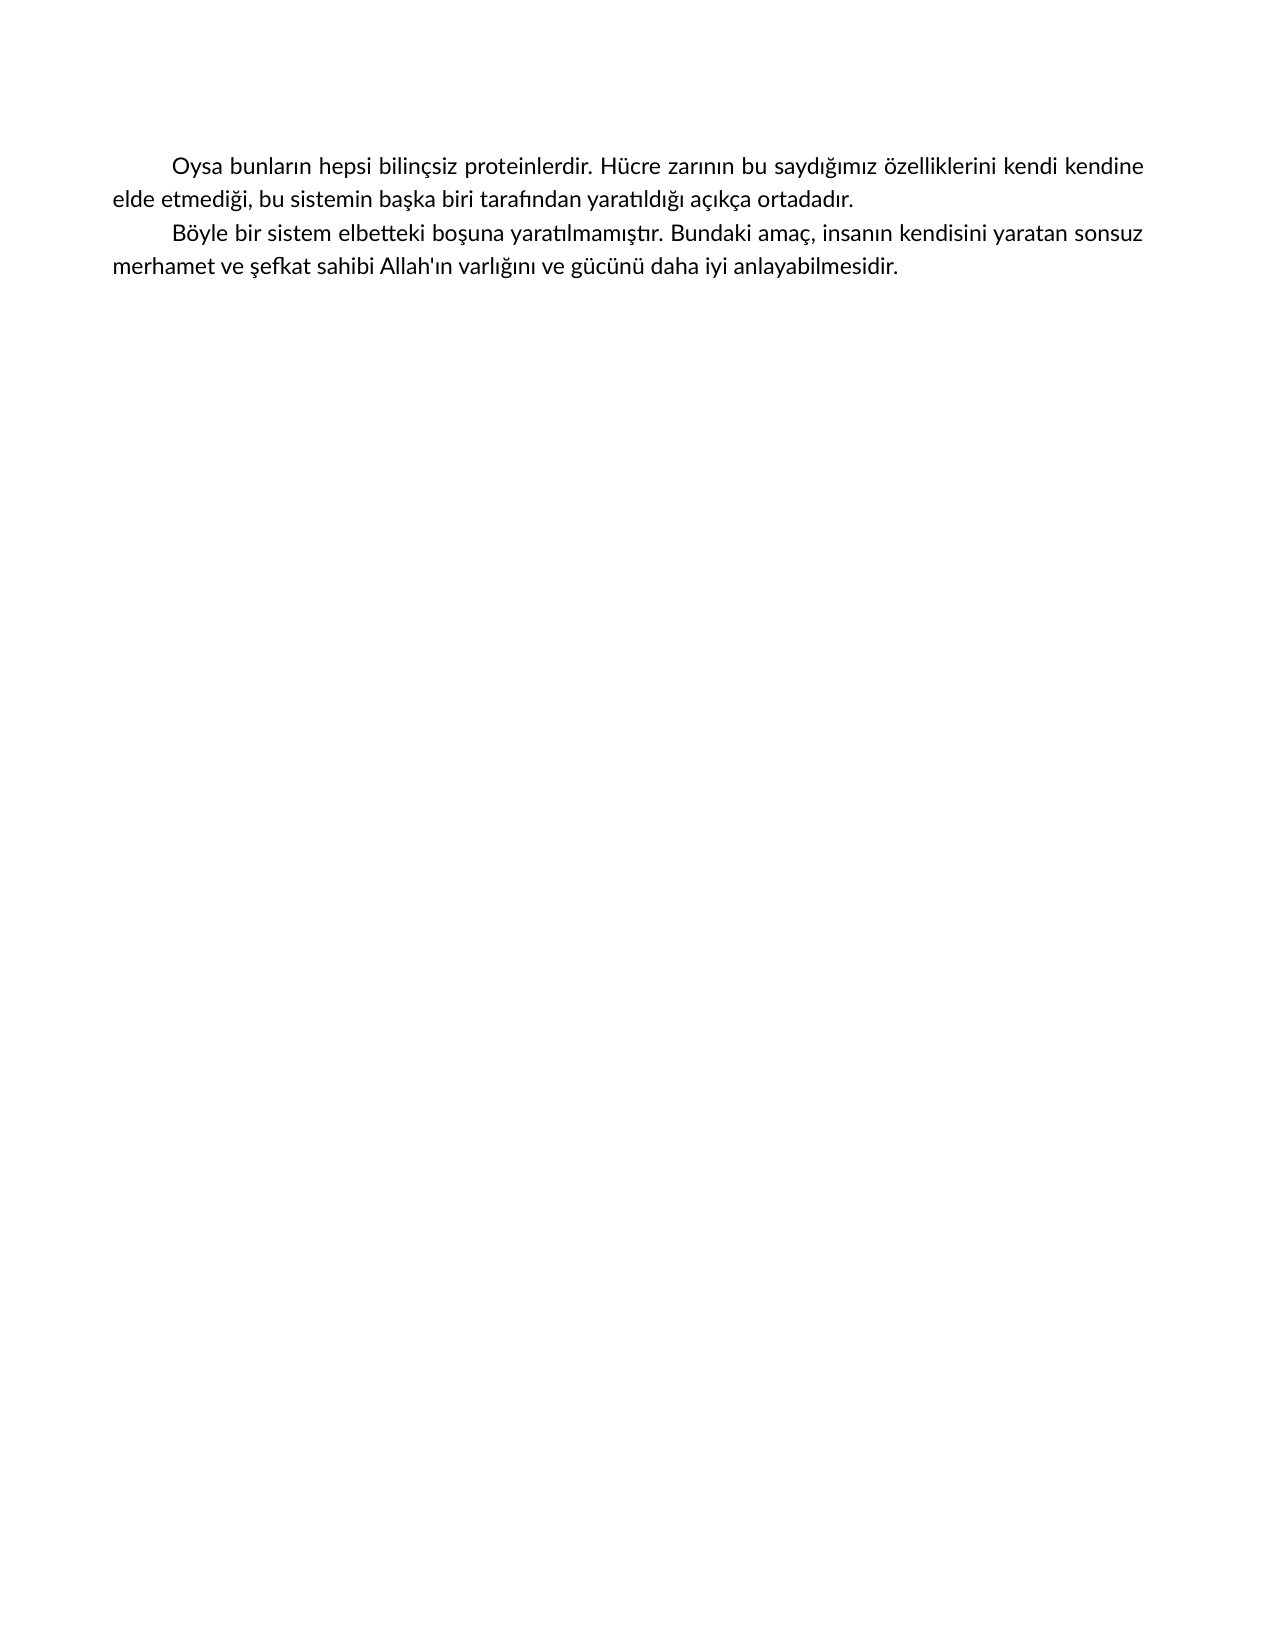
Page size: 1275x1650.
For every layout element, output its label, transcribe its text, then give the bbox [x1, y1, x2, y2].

text Böyle bir sistem elbetteki boşuna yaratılmamıştır. Bundaki amaç, insanın kendisini yaratan sonsuz merhamet ve şefkat sahibi Allah'ın varlığını ve gücünü daha iyi anlayabilmesidir. [112, 214, 1145, 281]
text Oysa bunların hepsi bilinçsiz proteinlerdir. Hücre zarının bu saydığımız özelliklerini kendi kendine elde etmediği, bu sistemin başka biri tarafından yaratıldığı açıkça ortadadır. [112, 148, 1145, 214]
